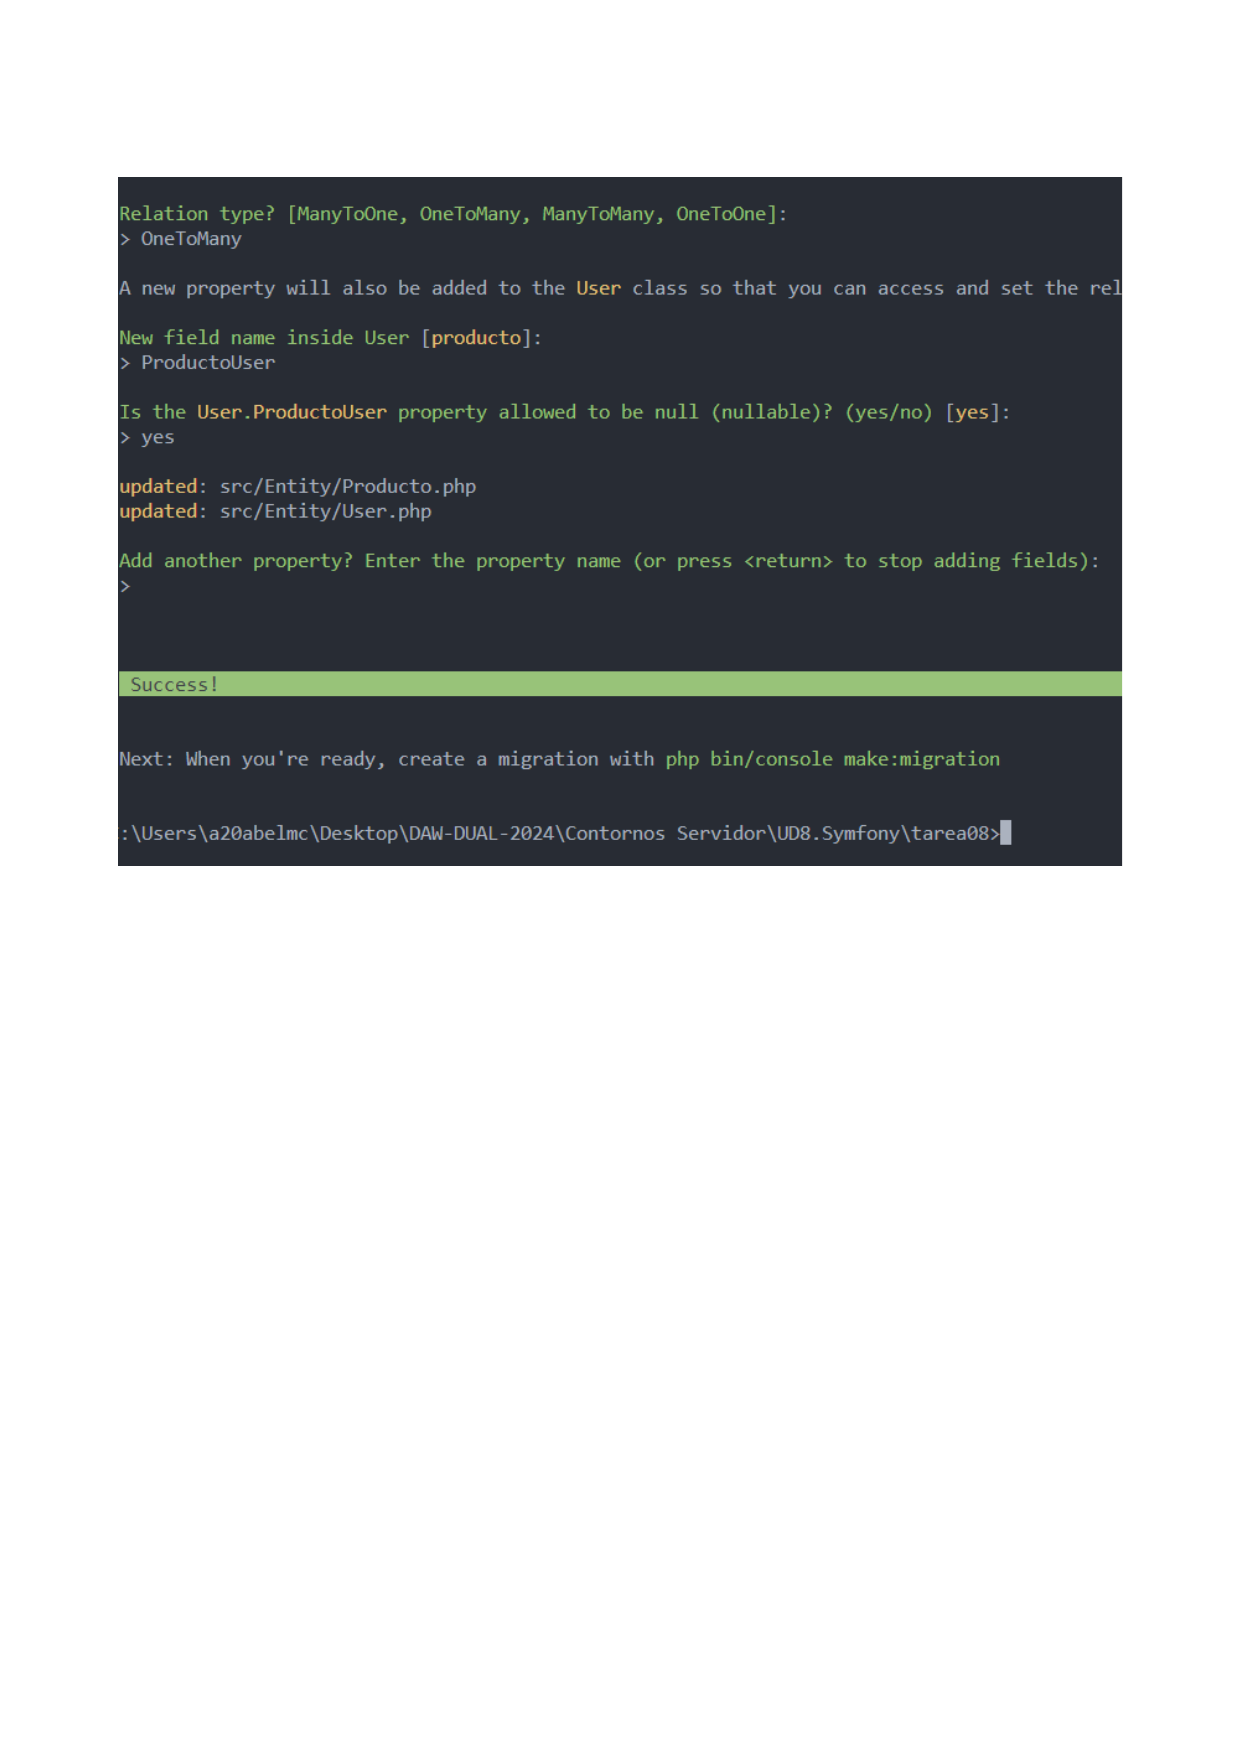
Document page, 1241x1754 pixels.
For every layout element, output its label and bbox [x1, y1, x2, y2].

picture [118, 177, 1123, 866]
